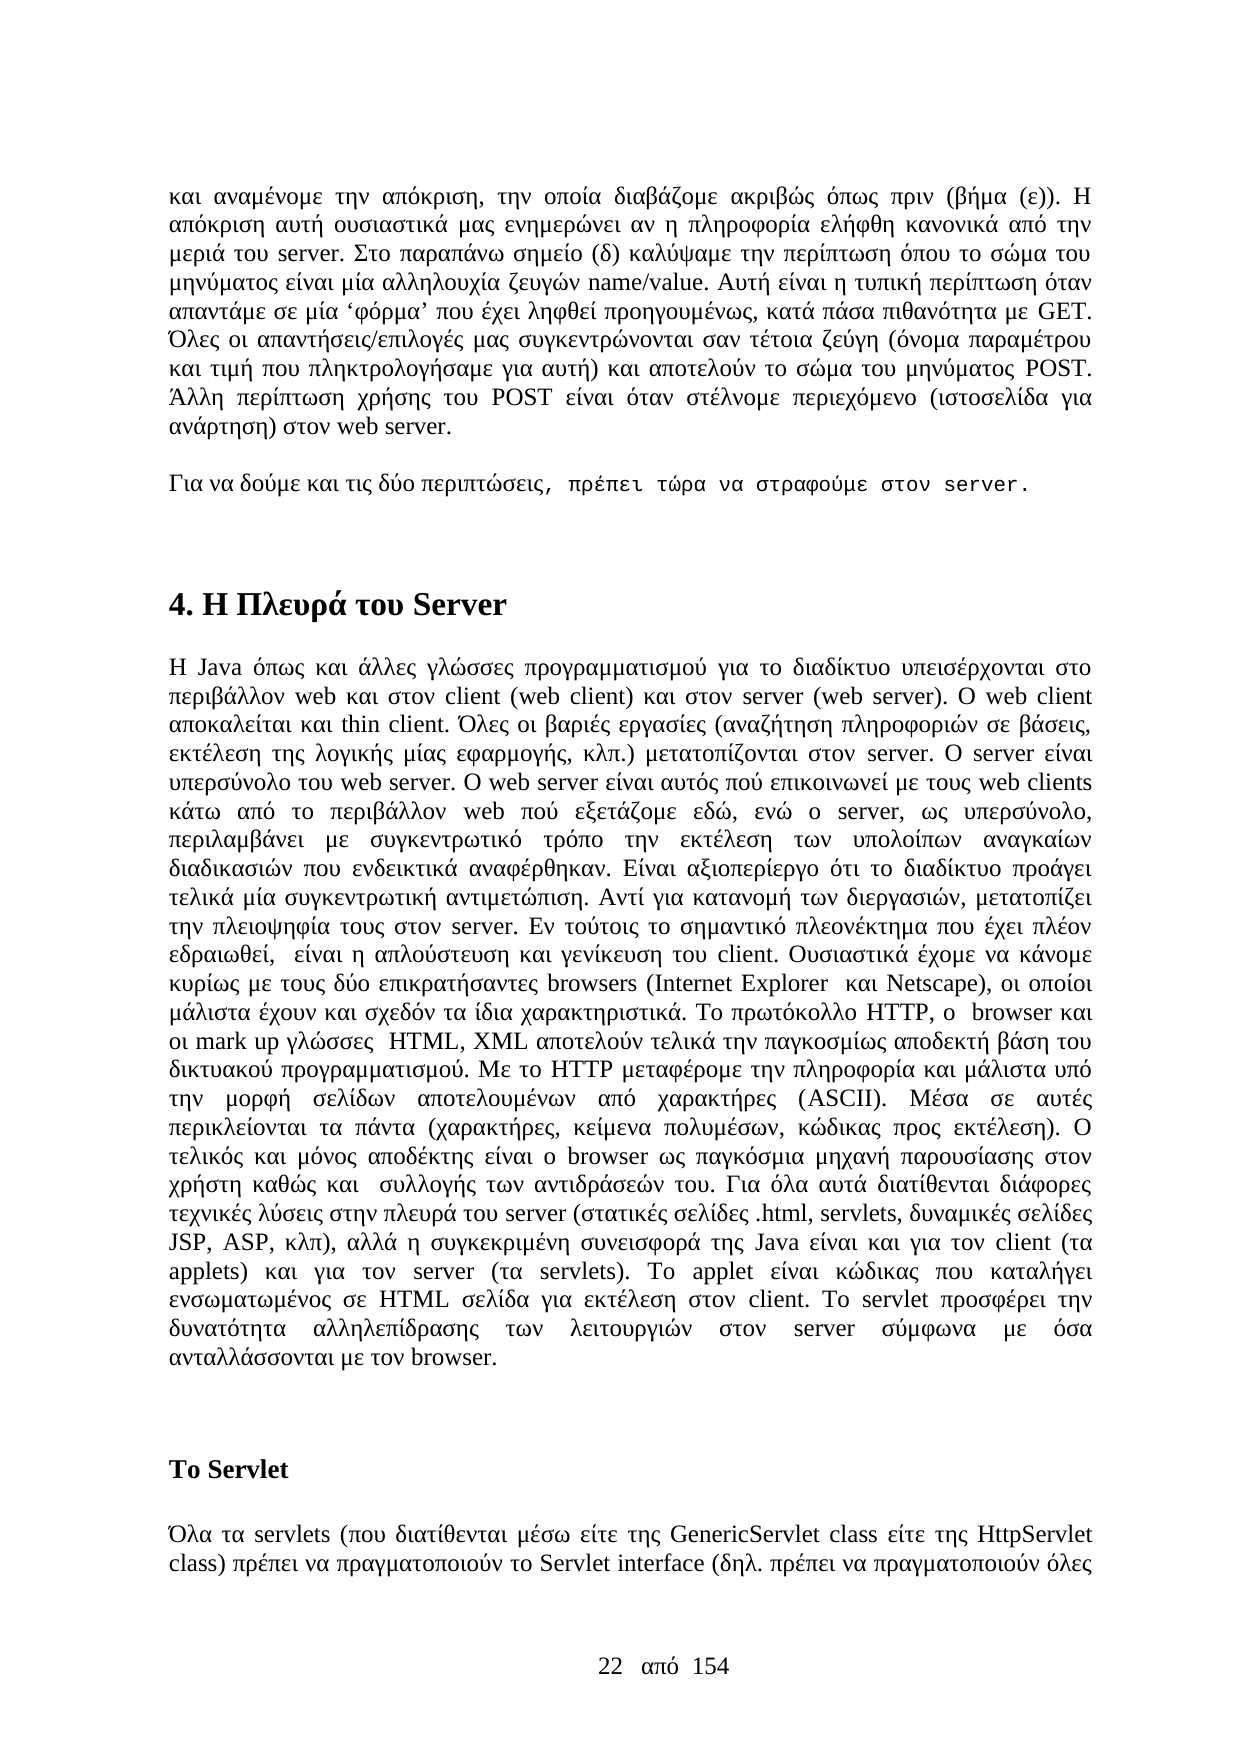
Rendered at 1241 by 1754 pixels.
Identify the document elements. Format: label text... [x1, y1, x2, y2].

subtitle Το Servlet [169, 1453, 1092, 1484]
text Η Java όπως και άλλες γλώσσες προγραμματισμού για το διαδίκτυο υπεισέρχονται στο περιβάλλον web και στον client (web client) και στον server (web server). Ο web client αποκαλείται και thin client. Όλες οι βαριές εργασίες (αναζήτηση πληροφοριών σε βάσεις, εκτέλεση της λογικής μίας εφαρμογής, κλπ.) μετατοπίζονται στον server. Ο server είναι υπερσύνολο του web server. Ο web server είναι αυτός πού επικοινωνεί με τους web clients κάτω από το περιβάλλον web πού εξετάζομε εδώ, ενώ ο server, ως υπερσύνολο, περιλαμβάνει με συγκεντρωτικό τρόπο την εκτέλεση των υπολοίπων αναγκαίων διαδικασιών που ενδεικτικά αναφέρθηκαν. Είναι αξιοπερίεργο ότι το διαδίκτυο προάγει τελικά μία συγκεντρωτική αντιμετώπιση. Αντί για κατανομή των διεργασιών, μετατοπίζει την πλειοψηφία τους στον server. Εν τούτοις το σημαντικό πλεονέκτημα που έχει πλέον εδραιωθεί, είναι η απλούστευση και γενίκευση του client. Ουσιαστικά έχομε να κάνομε κυρίως με τους δύο επικρατήσαντες browsers (Internet Explorer και Netscape), οι οποίοι μάλιστα έχουν και σχεδόν τα ίδια χαρακτηριστικά. Το πρωτόκολλο HTTP, ο browser και οι mark up γλώσσες HTML, XML αποτελούν τελικά την παγκοσμίως αποδεκτή βάση του δικτυακού προγραμματισμού. Με το HTTP μεταφέρομε την πληροφορία και μάλιστα υπό την μορφή σελίδων αποτελουμένων από χαρακτήρες (ASCII). Μέσα σε αυτές περικλείονται τα πάντα (χαρακτήρες, κείμενα πολυμέσων, κώδικας προς εκτέλεση). Ο τελικός και μόνος αποδέκτης είναι ο browser ως παγκόσμια μηχανή παρουσίασης στον χρήστη καθώς και συλλογής των αντιδράσεών του. Για όλα αυτά διατίθενται διάφορες τεχνικές λύσεις στην πλευρά του server (στατικές σελίδες .html, servlets, δυναμικές σελίδες JSP, ASP, κλπ), αλλά η συγκεκριμένη συνεισφορά της Java είναι και για τον client (τα applets) και για τον server (τα servlets). Το applet είναι κώδικας που καταλήγει ενσωματωμένος σε HTML σελίδα για εκτέλεση στον client. Το servlet προσφέρει την δυνατότητα αλληλεπίδρασης των λειτουργιών στον server σύμφωνα με όσα ανταλλάσσονται με τον browser. [169, 652, 1092, 1371]
text Για να δούμε και τις δύο περιπτώσεις, πρέπει τώρα να στραφούμε στον server. [169, 468, 1092, 498]
text Όλα τα servlets (που διατίθενται μέσω είτε της GenericServlet class είτε της HttpServlet class) πρέπει να πραγματοποιούν το Servlet interface (δηλ. πρέπει να πραγματοποιούν όλες [169, 1519, 1092, 1577]
subtitle 4. Η Πλευρά του Server [169, 584, 1092, 623]
text και αναμένομε την απόκριση, την οποία διαβάζομε ακριβώς όπως πριν (βήμα (ε)). Η απόκριση αυτή ουσιαστικά μας ενημερώνει αν η πληροφορία ελήφθη κανονικά από την μεριά του server. Στο παραπάνω σημείο (δ) καλύψαμε την περίπτωση όπου το σώμα του μηνύματος είναι μία αλληλουχία ζευγών name/value. Αυτή είναι η τυπική περίπτωση όταν απαντάμε σε μία ‘φόρμα’ που έχει ληφθεί προηγουμένως, κατά πάσα πιθανότητα με GET. Όλες οι απαντήσεις/επιλογές μας συγκεντρώνονται σαν τέτοια ζεύγη (όνομα παραμέτρου και τιμή που πληκτρολογήσαμε για αυτή) και αποτελούν το σώμα του μηνύματος POST. Άλλη περίπτωση χρήσης του POST είναι όταν στέλνομε περιεχόμενο (ιστοσελίδα για ανάρτηση) στον web server. [169, 181, 1092, 439]
